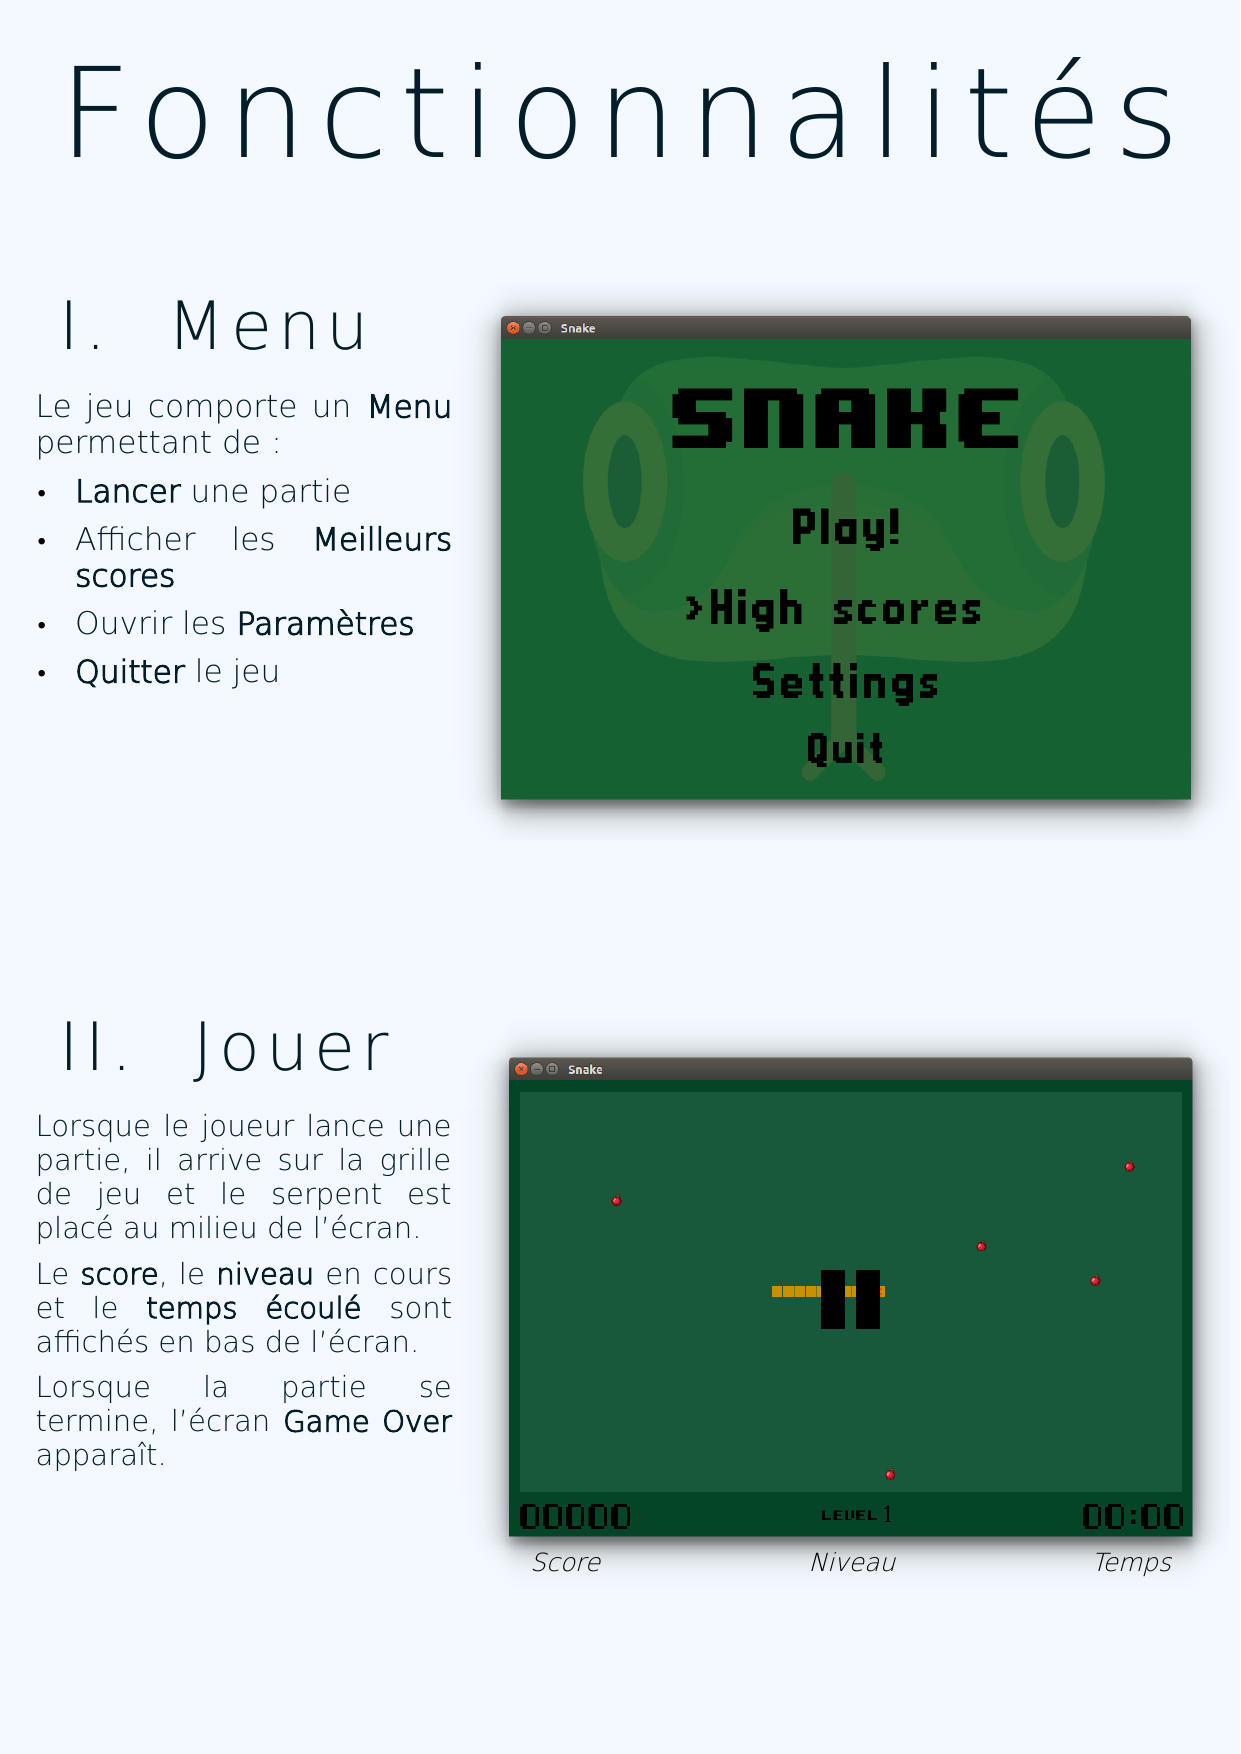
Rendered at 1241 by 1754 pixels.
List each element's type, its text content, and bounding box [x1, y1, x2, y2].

text Fonctionnalités [0, 41, 1240, 187]
list Ouvrir les Paramètres [37, 606, 452, 642]
text I. Menu [59, 287, 452, 365]
text II. Jouer [59, 1008, 1240, 1086]
text Lorsque la partie se termine, l’écran Game Over apparaît. [35, 1371, 452, 1472]
text [1203, 1109, 1240, 1245]
picture [452, 1020, 1203, 1589]
text Le score, le niveau en cours et le temps écoulé sont affichés en bas de l’écran. [35, 1257, 452, 1359]
text Lorsque le joueur lance une partie, il arrive sur la grille de jeu et le serpent est placé au milieu de l’écran. [35, 1109, 452, 1245]
text Le jeu comporte un Menu permettant de : [35, 388, 452, 461]
list Quitter le jeu [37, 654, 452, 690]
list Lancer une partie [37, 473, 452, 509]
list Afficher les Meilleurs scores [37, 521, 452, 594]
text [1203, 1257, 1240, 1359]
picture [452, 283, 1240, 840]
text [1203, 1371, 1240, 1472]
